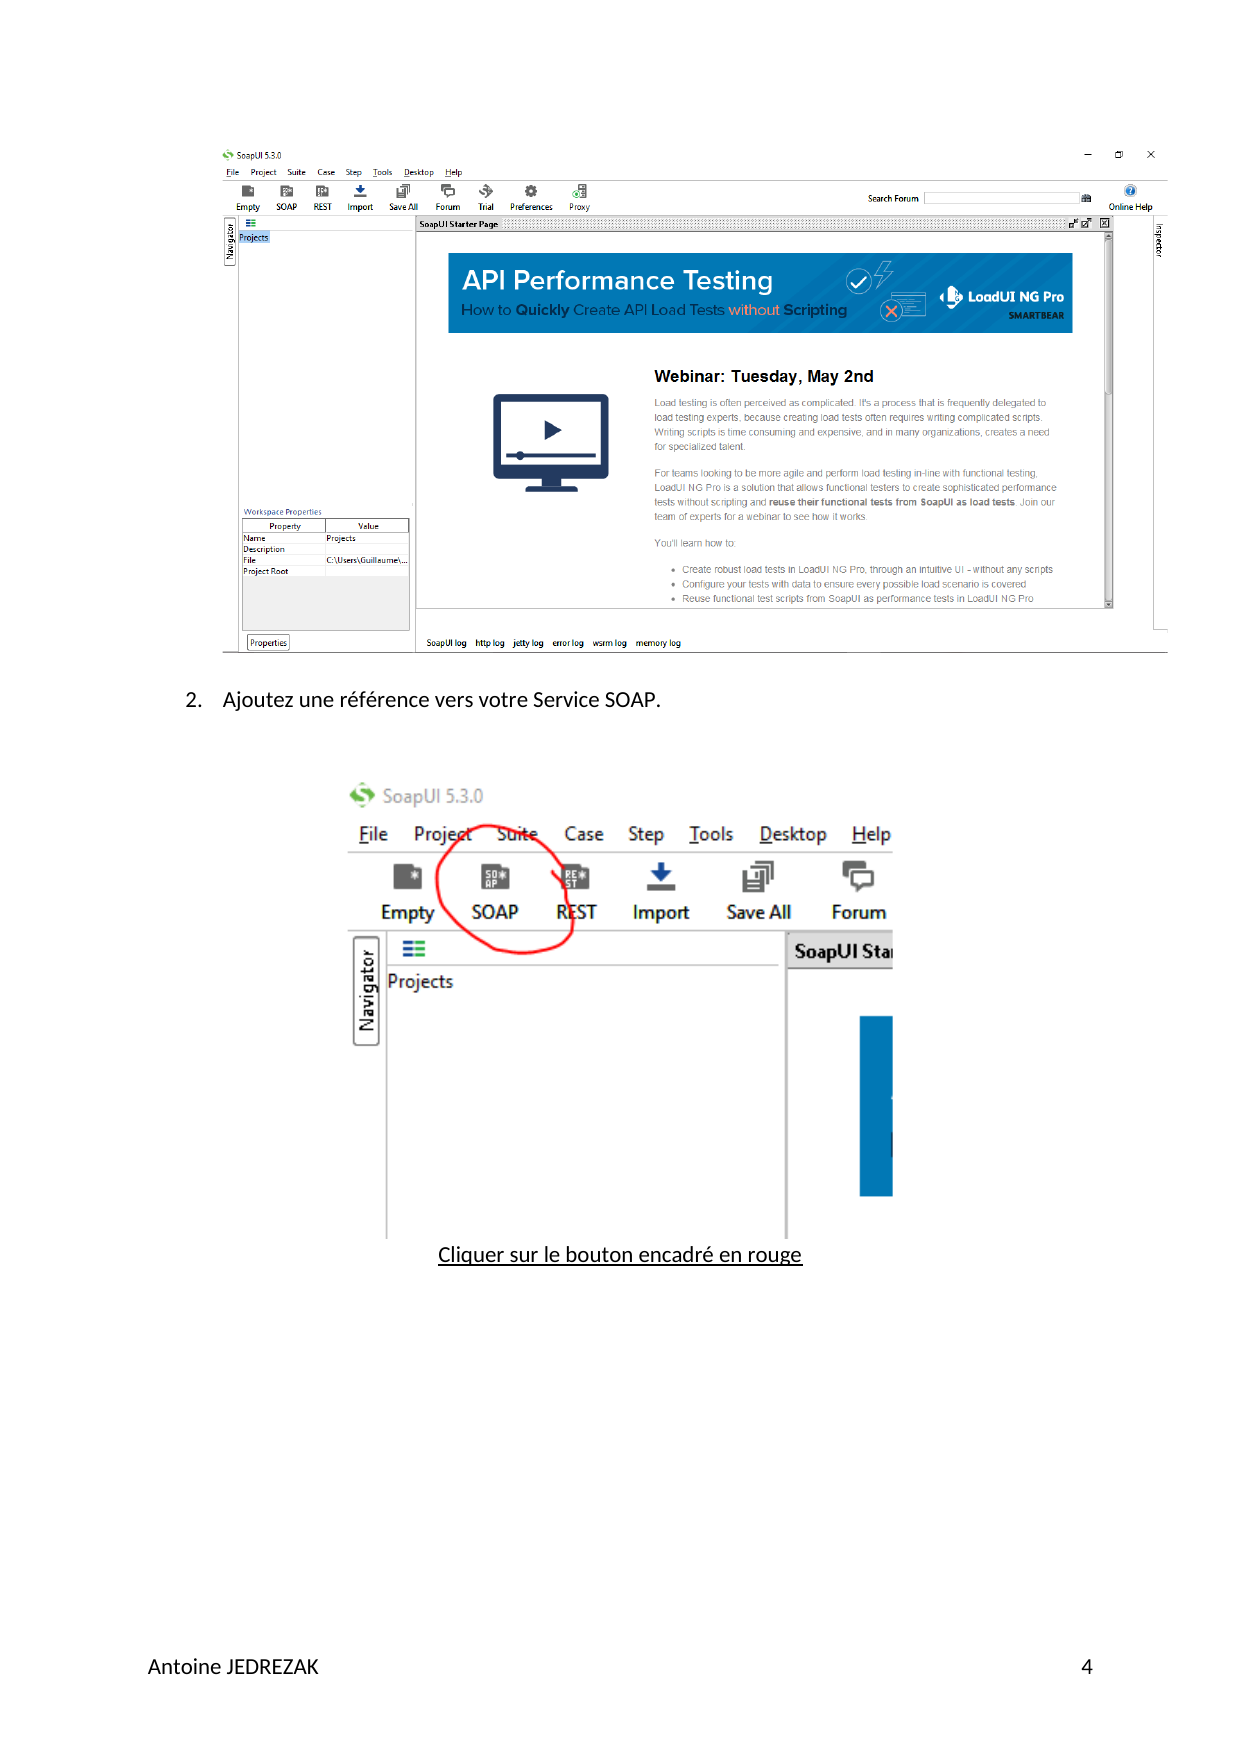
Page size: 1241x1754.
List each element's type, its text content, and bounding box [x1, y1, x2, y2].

picture [222, 147, 1168, 653]
list Ajoutez une référence vers votre Service SOAP. [185, 685, 1093, 713]
text Cliquer sur le bouton encadré en rouge [148, 779, 1093, 1268]
picture [347, 778, 893, 1239]
